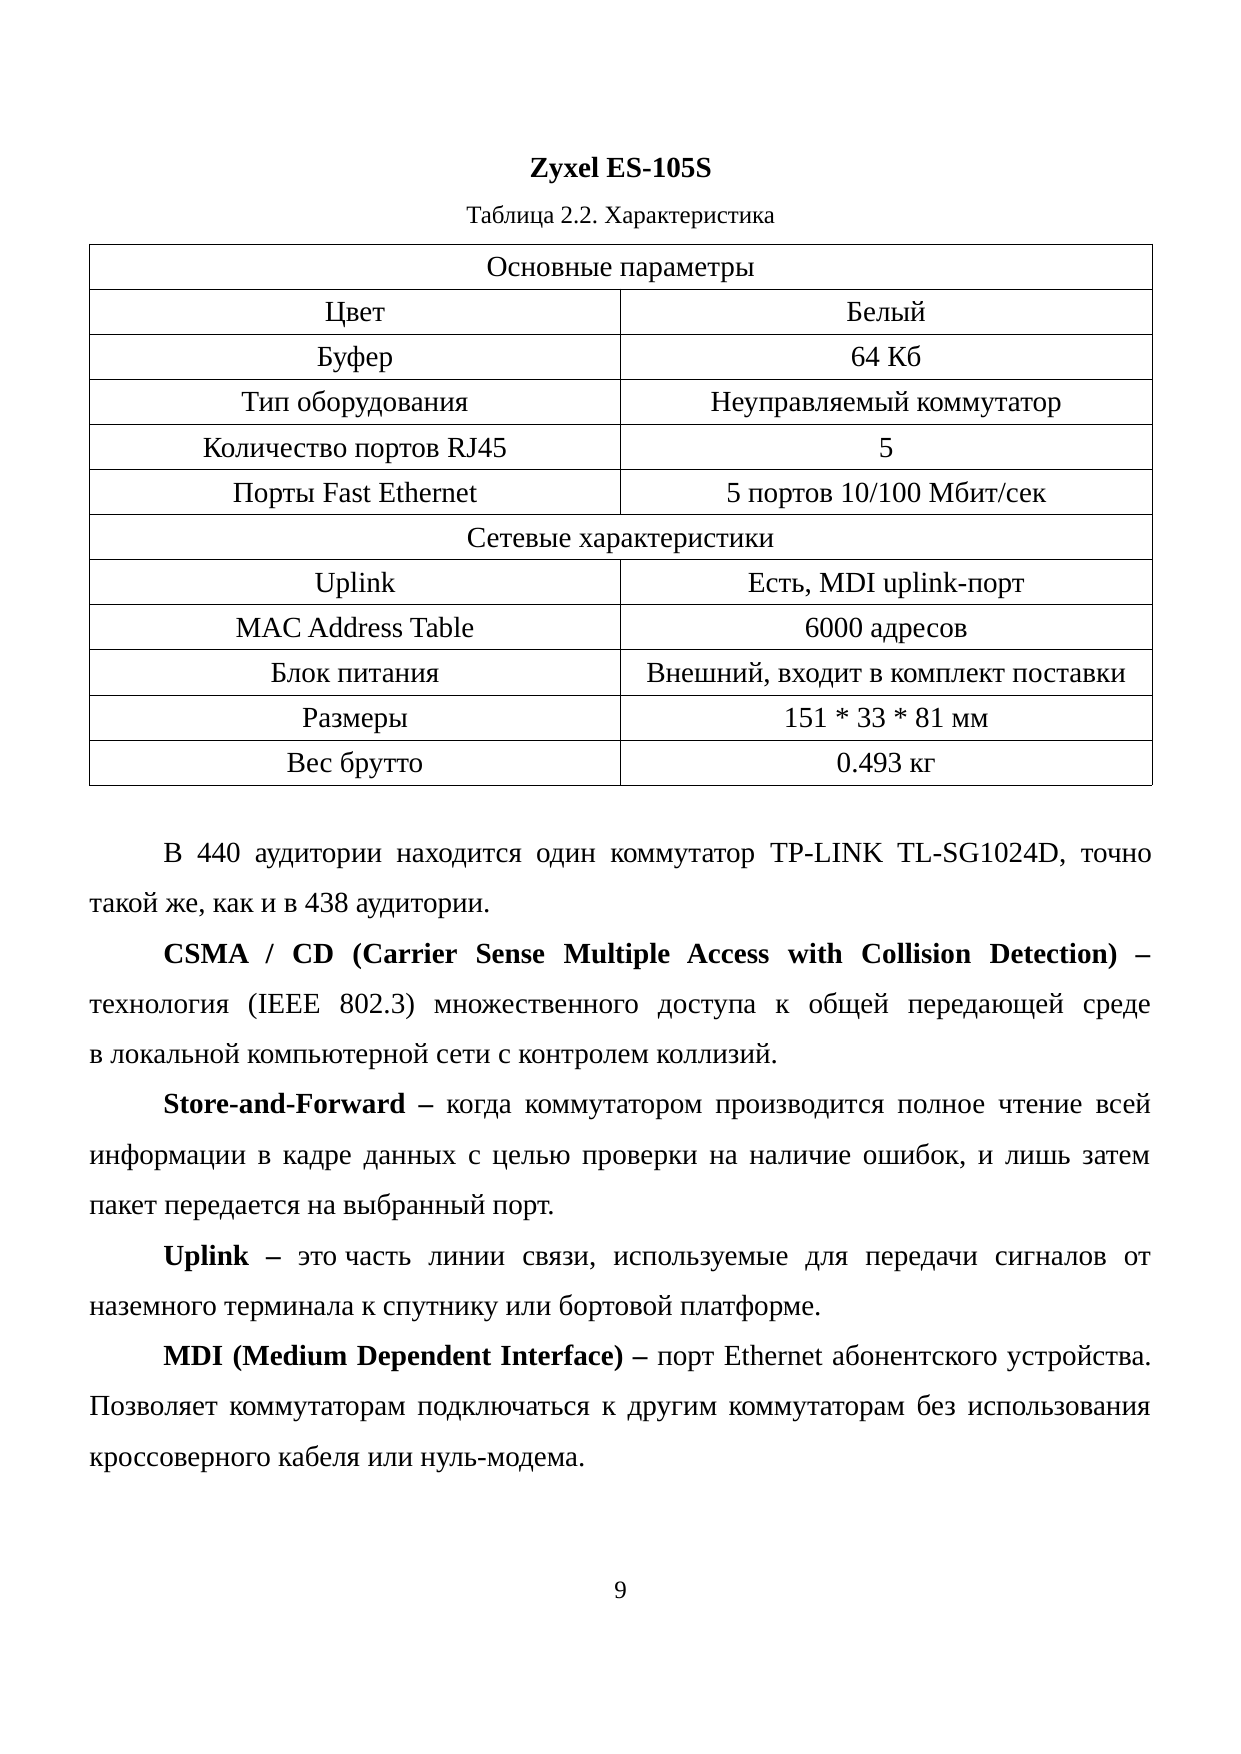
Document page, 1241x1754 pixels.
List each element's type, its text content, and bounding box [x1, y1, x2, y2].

table_cell Буфер [90, 335, 620, 379]
text MDI (Medium Dependent Interface) – порт Ethernet абонентского устройства. Позволяет коммутаторам подключаться к другим коммутаторам без использования кроссоверного кабеля или нуль-модема. [89, 1338, 1152, 1472]
table_cell 64 Кб [621, 335, 1152, 379]
table_cell Uplink [90, 560, 620, 604]
table_cell Количество портов RJ45 [90, 425, 620, 469]
text В 440 аудитории находится один коммутатор TP-LINK TL-SG1024D, точно такой же, как и в 438 аудитории. [89, 835, 1152, 919]
table_cell Цвет [90, 290, 620, 334]
table_cell 5 портов 10/100 Мбит/сек [621, 470, 1152, 514]
table_cell Белый [621, 290, 1152, 334]
table_cell Вес брутто [90, 741, 620, 785]
table_cell Сетевые характеристики [90, 515, 1152, 559]
table_cell 6000 адресов [621, 605, 1152, 649]
table_header Основные параметры [90, 245, 1152, 288]
table_cell MAC Address Table [90, 605, 620, 649]
table_cell Блок питания [90, 650, 620, 694]
table_cell Внешний, входит в комплект поставки [621, 650, 1152, 694]
text Таблица 2.2. Характеристика [89, 200, 1152, 229]
text Zyxel ES-105S [89, 150, 1152, 183]
table_cell 5 [621, 425, 1152, 469]
table_cell Неуправляемый коммутатор [621, 380, 1152, 424]
text Store-and-Forward – когда коммутатором производится полное чтение всей информации в кадре данных с целью проверки на наличие ошибок, и лишь затем пакет передается на выбранный порт. [89, 1087, 1152, 1221]
table_cell Тип оборудования [90, 380, 620, 424]
table_cell Есть, MDI uplink-порт [621, 560, 1152, 604]
table_cell Порты Fast Ethernet [90, 470, 620, 514]
table_cell 151 * 33 * 81 мм [621, 696, 1152, 739]
text Uplink – это часть линии связи, используемые для передачи сигналов от наземного терминала к спутнику или бортовой платформе. [89, 1238, 1152, 1321]
table_cell 0.493 кг [621, 741, 1152, 785]
table_cell Размеры [90, 696, 620, 739]
text CSMA / CD (Carrier Sense Multiple Access with Collision Detection) – технология (IEEE 802.3) множественного доступа к общей передающей среде в локальной компьютерной сети с контролем коллизий. [89, 936, 1152, 1070]
